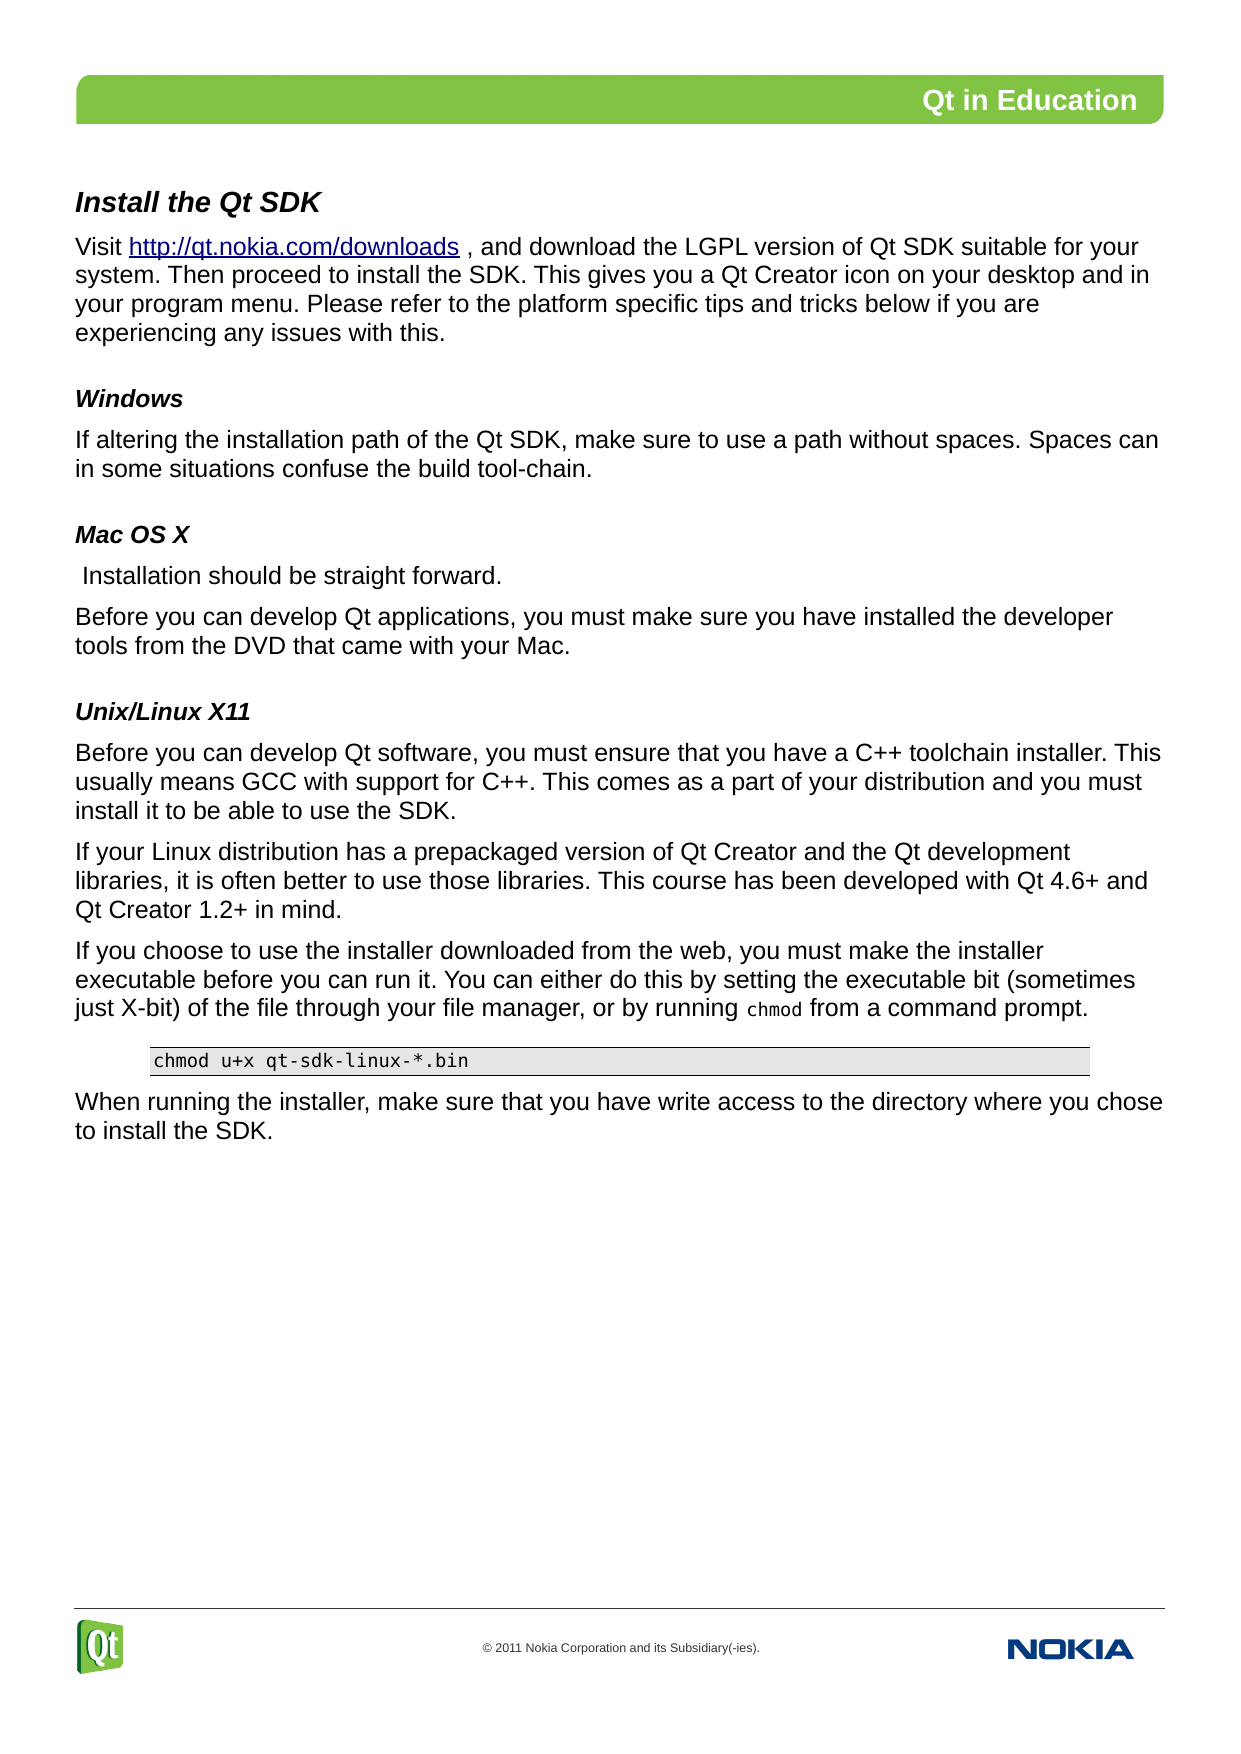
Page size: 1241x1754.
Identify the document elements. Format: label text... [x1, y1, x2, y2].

text Visit http://qt.nokia.com/downloads , and download the LGPL version of Qt SDK suitable for your system. Then proceed to install the SDK. This gives you a Qt Creator icon on your desktop and in your program menu. Please refer to the platform specific tips and tricks below if you are experiencing any issues with this. [75, 232, 1165, 347]
subtitle Install the Qt SDK [75, 186, 1165, 219]
subtitle Unix/Linux X11 [75, 697, 1165, 726]
text Before you can develop Qt applications, you must make sure you have installed the developer tools from the DVD that came with your Mac. [75, 602, 1165, 660]
text If your Linux distribution has a prepackaged version of Qt Creator and the Qt development libraries, it is often better to use those libraries. This course has been developed with Qt 4.6+ and Qt Creator 1.2+ in mind. [75, 837, 1165, 923]
text Installation should be straight forward. [75, 561, 1165, 590]
text If altering the installation path of the Qt SDK, make sure to use a path without spaces. Spaces can in some situations confuse the build tool-chain. [75, 425, 1165, 483]
text chmod u+x qt-sdk-linux-*.bin [150, 1048, 1090, 1075]
picture [76, 75, 1164, 124]
subtitle Windows [75, 384, 1165, 413]
subtitle Mac OS X [75, 520, 1165, 549]
text Before you can develop Qt software, you must ensure that you have a C++ toolchain installer. This usually means GCC with support for C++. This comes as a part of your distribution and you must install it to be able to use the SDK. [75, 738, 1165, 825]
text When running the installer, make sure that you have write access to the directory where you chose to install the SDK. [75, 1087, 1165, 1145]
picture [73, 1615, 127, 1679]
text If you choose to use the installer downloaded from the web, you must make the installer executable before you can run it. You can either do this by setting the executable bit (sometimes just X-bit) of the file through your file manager, or by running chmod from a command prompt. [75, 936, 1165, 1022]
picture [978, 1610, 1164, 1688]
